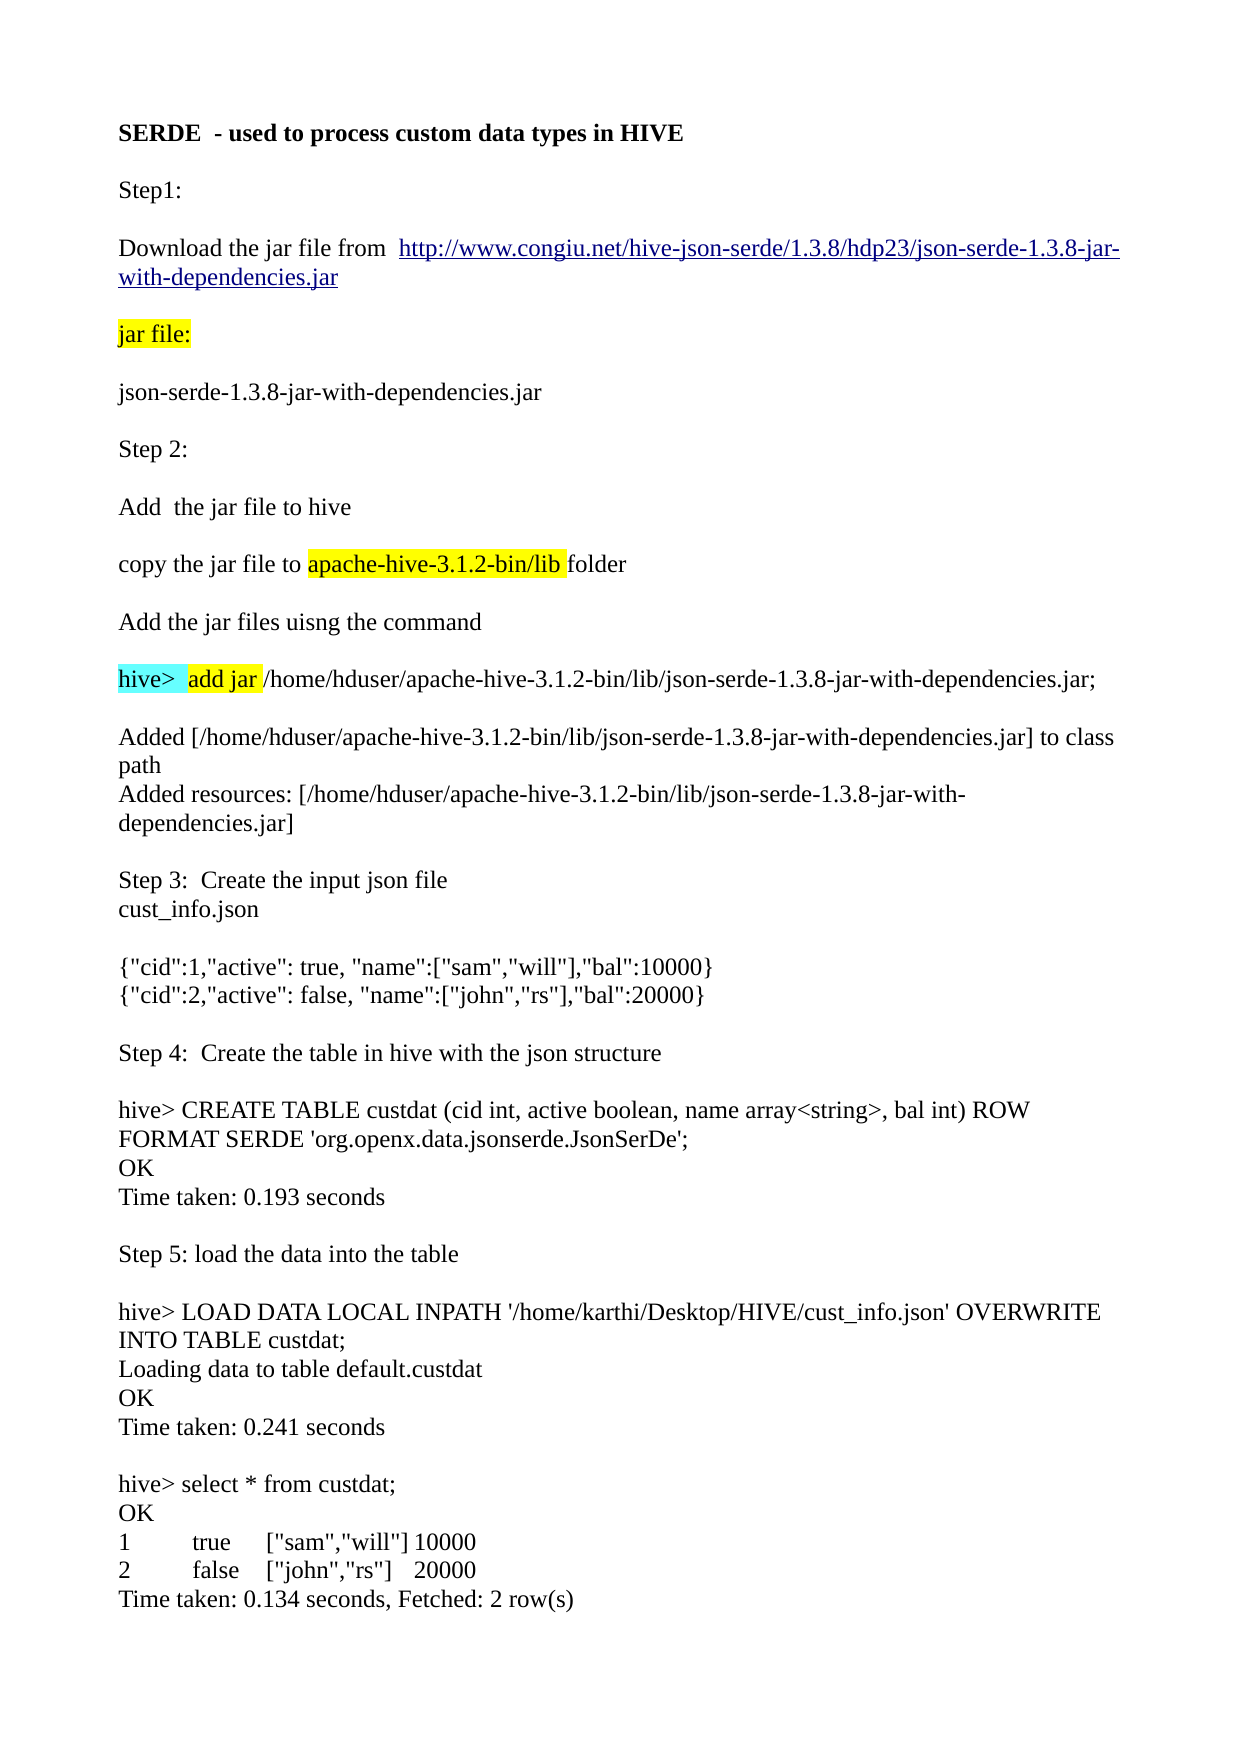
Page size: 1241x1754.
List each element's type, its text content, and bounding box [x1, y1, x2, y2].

text Add the jar file to hive [118, 492, 1122, 521]
text OK [118, 1383, 1122, 1412]
text Added resources: [/home/hduser/apache-hive-3.1.2-bin/lib/json-serde-1.3.8-jar-with-dependencies.jar] [118, 779, 1122, 837]
text OK [118, 1498, 1122, 1527]
text hive> add jar /home/hduser/apache-hive-3.1.2-bin/lib/json-serde-1.3.8-jar-with-dependencies.jar; [118, 664, 1122, 693]
text hive> LOAD DATA LOCAL INPATH '/home/karthi/Desktop/HIVE/cust_info.json' OVERWRITE INTO TABLE custdat; [118, 1297, 1122, 1354]
text Add the jar files uisng the command [118, 607, 1122, 636]
text Step 3: Create the input json file [118, 866, 1122, 894]
text 1 true ["sam","will"] 10000 [118, 1527, 1122, 1556]
text Added [/home/hduser/apache-hive-3.1.2-bin/lib/json-serde-1.3.8-jar-with-dependencies.jar] to class path [118, 722, 1122, 779]
text copy the jar file to apache-hive-3.1.2-bin/lib folder [118, 549, 1122, 578]
text Step 2: [118, 434, 1122, 463]
text jar file: [118, 319, 1122, 348]
text Time taken: 0.134 seconds, Fetched: 2 row(s) [118, 1584, 1122, 1613]
text Time taken: 0.193 seconds [118, 1182, 1122, 1211]
text json-serde-1.3.8-jar-with-dependencies.jar [118, 377, 1122, 406]
text Time taken: 0.241 seconds [118, 1412, 1122, 1441]
text Download the jar file from http://www.congiu.net/hive-json-serde/1.3.8/hdp23/json-serde-1.3.8-jar-with-dependencies.jar [118, 233, 1122, 291]
text Step 5: load the data into the table [118, 1239, 1122, 1268]
text cust_info.json [118, 894, 1122, 923]
text Step 4: Create the table in hive with the json structure [118, 1038, 1122, 1067]
text hive> CREATE TABLE custdat (cid int, active boolean, name array<string>, bal int) ROW FORMAT SERDE 'org.openx.data.jsonserde.JsonSerDe'; [118, 1096, 1122, 1153]
text {"cid":2,"active": false, "name":["john","rs"],"bal":20000} [118, 981, 1122, 1009]
text Step1: [118, 176, 1122, 204]
text hive> select * from custdat; [118, 1469, 1122, 1498]
text OK [118, 1153, 1122, 1182]
text 2 false ["john","rs"] 20000 [118, 1556, 1122, 1584]
text Loading data to table default.custdat [118, 1354, 1122, 1383]
text SERDE - used to process custom data types in HIVE [118, 118, 1122, 147]
text {"cid":1,"active": true, "name":["sam","will"],"bal":10000} [118, 952, 1122, 981]
